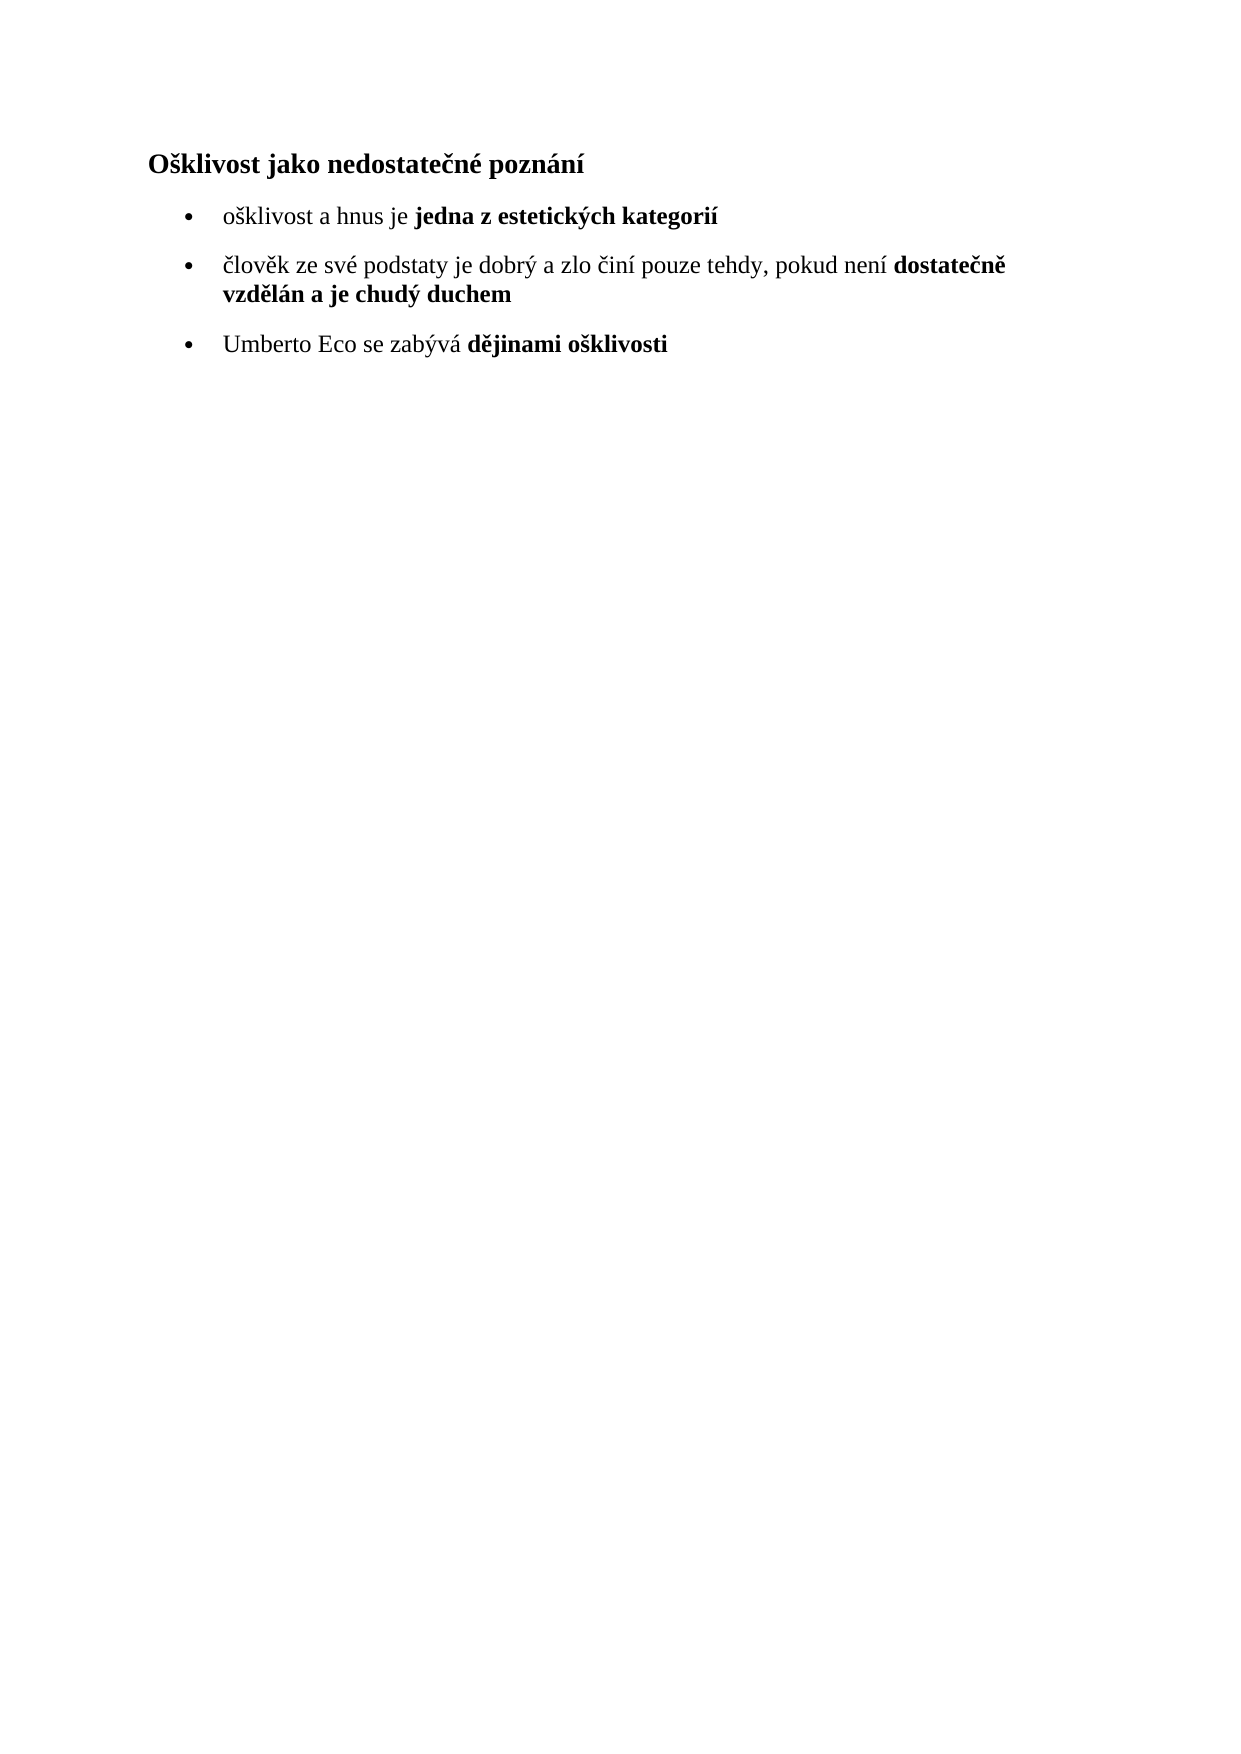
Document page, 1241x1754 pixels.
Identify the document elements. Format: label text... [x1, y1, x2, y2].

list ošklivost a hnus je jedna z estetických kategorií [185, 201, 1093, 229]
list Umberto Eco se zabývá dějinami ošklivosti [185, 329, 1093, 357]
subtitle Ošklivost jako nedostatečné poznání [148, 148, 1093, 180]
list člověk ze své podstaty je dobrý a zlo činí pouze tehdy, pokud není dostatečně vzdělán a je chudý duchem [185, 250, 1093, 308]
